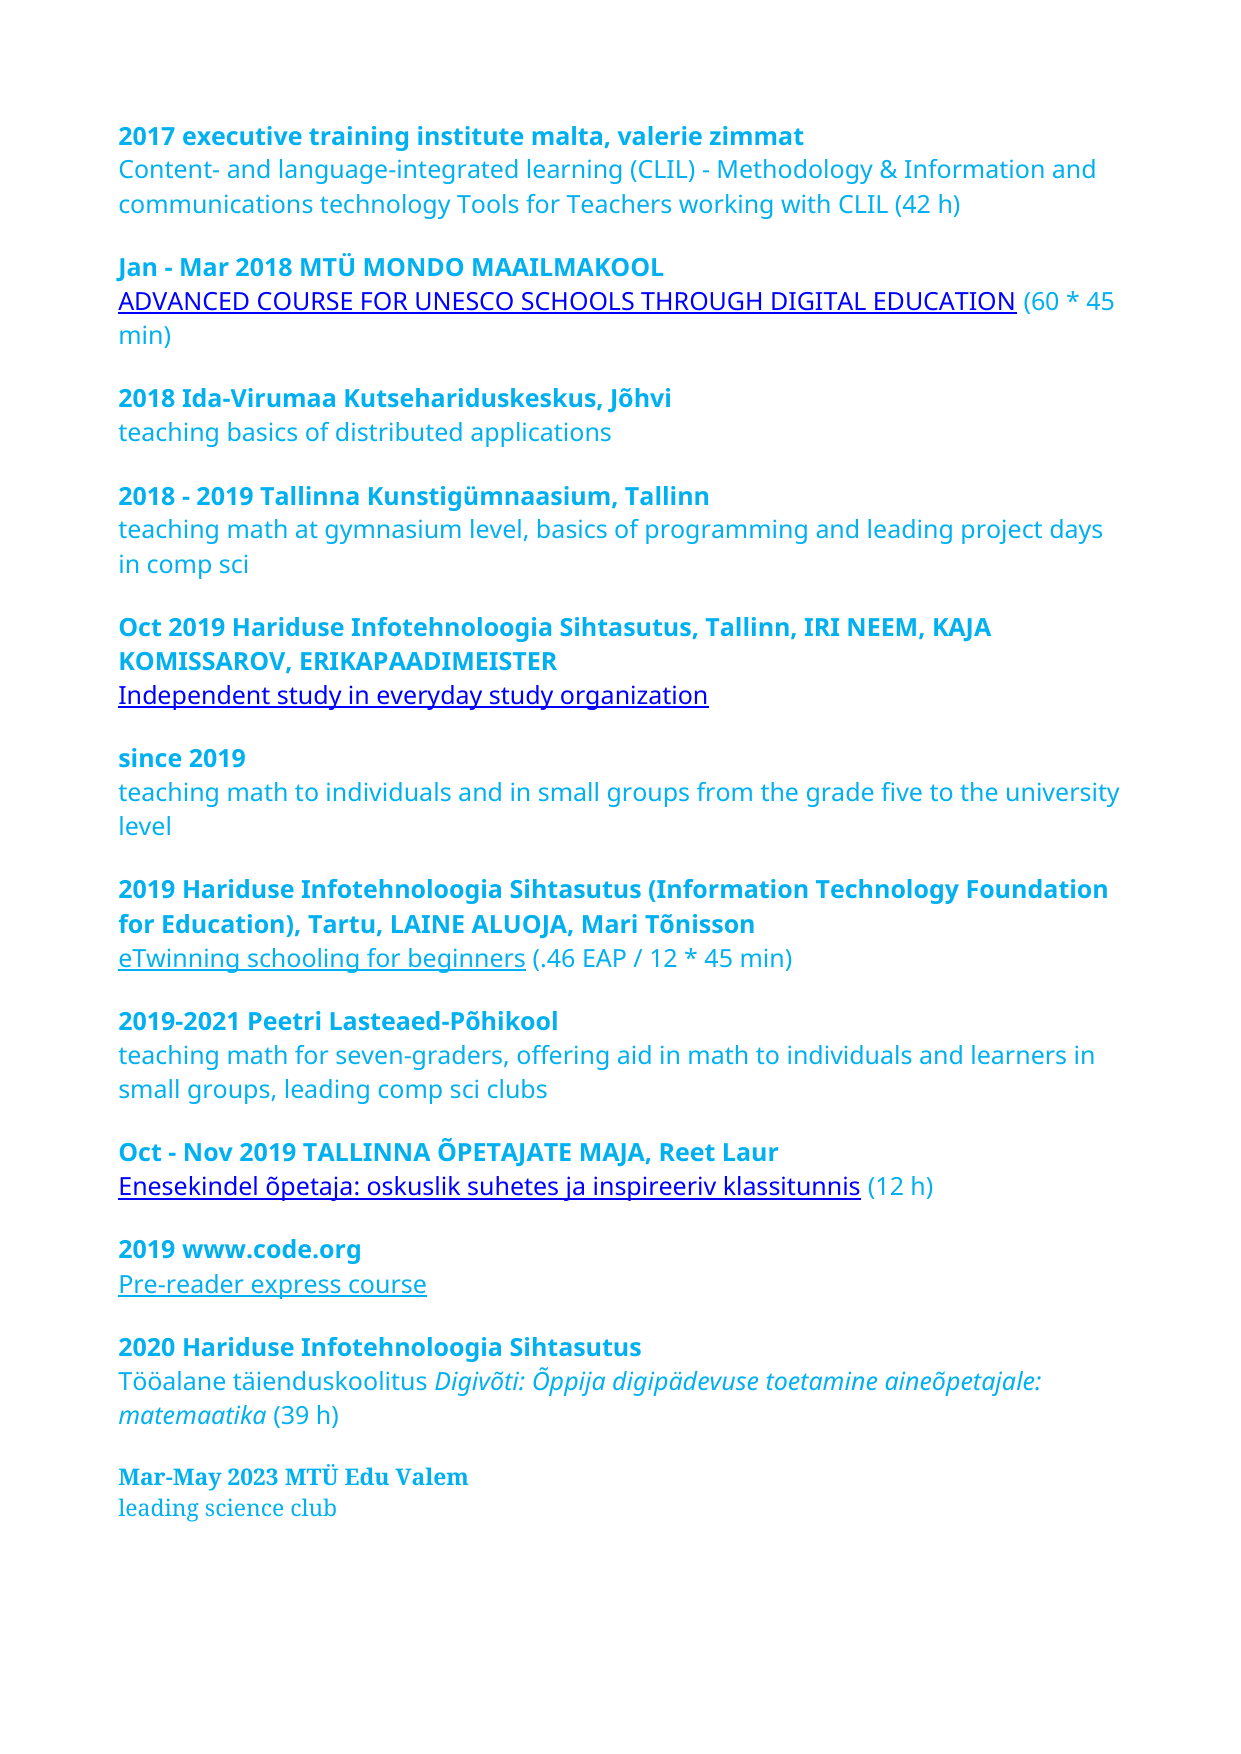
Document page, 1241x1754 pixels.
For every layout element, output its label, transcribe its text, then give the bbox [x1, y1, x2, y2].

text Oct 2019 Hariduse Infotehnoloogia Sihtasutus, Tallinn, IRI NEEM, KAJA KOMISSAROV, ERIKAPAADIMEISTER Independent study in everyday study organization [118, 609, 1122, 712]
text 2019 Hariduse Infotehnoloogia Sihtasutus (Information Technology Foundation for Education), Tartu, LAINE ALUOJA, Mari Tõnisson eTwinning schooling for beginners (.46 EAP / 12 * 45 min) [118, 872, 1122, 974]
text Mar-May 2023 MTÜ Edu Valem leading science club [118, 1461, 1122, 1523]
text 2020 Hariduse Infotehnoloogia Sihtasutus Tööalane täienduskoolitus Digivõti: Õppija digipädevuse toetamine aineõpetajale: matemaatika (39 h) [118, 1329, 1122, 1432]
text 2019-2021 Peetri Lasteaed-Põhikool teaching math for seven-graders, offering aid in math to individuals and learners in small groups, leading comp sci clubs [118, 1003, 1122, 1106]
text Jan - Mar 2018 MTÜ MONDO MAAILMAKOOL ADVANCED COURSE FOR UNESCO SCHOOLS THROUGH DIGITAL EDUCATION (60 * 45 min) [118, 249, 1122, 352]
text Oct - Nov 2019 TALLINNA ÕPETAJATE MAJA, Reet Laur Enesekindel õpetaja: oskuslik suhetes ja inspireeriv klassitunnis (12 h) [118, 1135, 1122, 1203]
text 2017 executive training institute malta, valerie zimmat Content- and language-integrated learning (CLIL) - Methodology & Information and communications technology Tools for Teachers working with CLIL (42 h) [118, 118, 1122, 220]
text since 2019 teaching math to individuals and in small groups from the grade five to the university level [118, 741, 1122, 843]
text 2019 www.code.org Pre-reader express course [118, 1232, 1122, 1300]
text 2018 Ida-Virumaa Kutsehariduskeskus, Jõhvi teaching basics of distributed applications [118, 381, 1122, 449]
text 2018 - 2019 Tallinna Kunstigümnaasium, Tallinn teaching math at gymnasium level, basics of programming and leading project days in comp sci [118, 478, 1122, 580]
